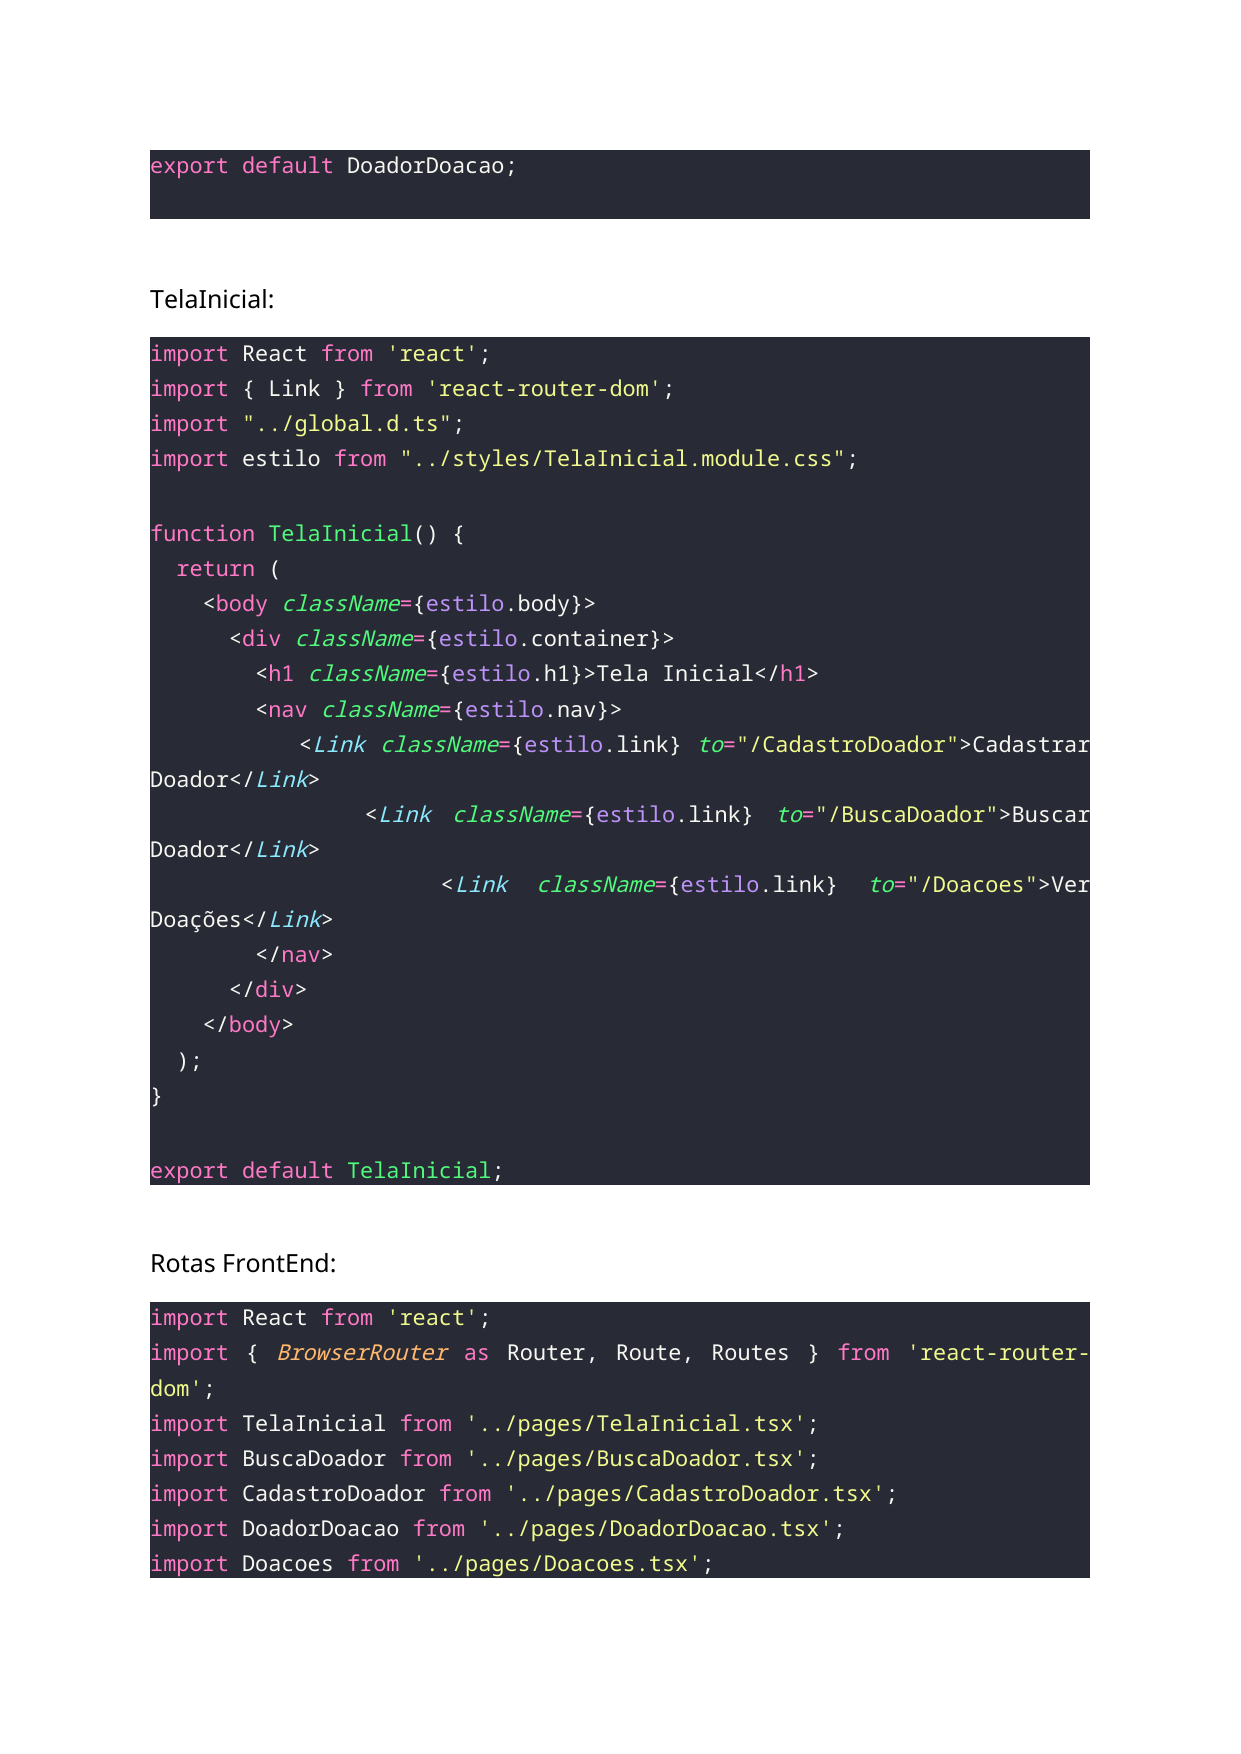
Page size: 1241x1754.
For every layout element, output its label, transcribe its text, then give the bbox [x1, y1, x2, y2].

text </nav> [150, 939, 1090, 969]
text import Doacoes from '../pages/Doacoes.tsx'; [150, 1548, 1090, 1578]
text <Link className={estilo.link} to="/BuscaDoador">Buscar Doador</Link> [150, 799, 1090, 864]
text } [150, 1080, 1090, 1109]
text import BuscaDoador from '../pages/BuscaDoador.tsx'; [150, 1443, 1090, 1472]
text <div className={estilo.container}> [150, 623, 1090, 653]
text <nav className={estilo.nav}> [150, 693, 1090, 723]
text import { Link } from 'react-router-dom'; [150, 373, 1090, 402]
text </div> [150, 974, 1090, 1004]
text import React from 'react'; [150, 1302, 1090, 1332]
text ); [150, 1044, 1090, 1074]
text import CadastroDoador from '../pages/CadastroDoador.tsx'; [150, 1478, 1090, 1508]
text <Link className={estilo.link} to="/Doacoes">Ver Doações</Link> [150, 869, 1090, 934]
text return ( [150, 553, 1090, 583]
text export default TelaInicial; [150, 1155, 1090, 1185]
text import estilo from "../styles/TelaInicial.module.css"; [150, 443, 1090, 473]
text function TelaInicial() { [150, 518, 1090, 548]
text import DoadorDoacao from '../pages/DoadorDoacao.tsx'; [150, 1513, 1090, 1543]
text export default DoadorDoacao; [150, 150, 1090, 180]
text <body className={estilo.body}> [150, 588, 1090, 618]
text import "../global.d.ts"; [150, 408, 1090, 437]
text import TelaInicial from '../pages/TelaInicial.tsx'; [150, 1408, 1090, 1437]
text <Link className={estilo.link} to="/CadastroDoador">Cadastrar Doador</Link> [150, 729, 1090, 793]
text </body> [150, 1009, 1090, 1039]
text TelaInicial: [150, 281, 1090, 315]
text import { BrowserRouter as Router, Route, Routes } from 'react-router-dom'; [150, 1337, 1090, 1402]
text <h1 className={estilo.h1}>Tela Inicial</h1> [150, 658, 1090, 688]
text import React from 'react'; [150, 337, 1090, 367]
text Rotas FrontEnd: [150, 1246, 1090, 1280]
